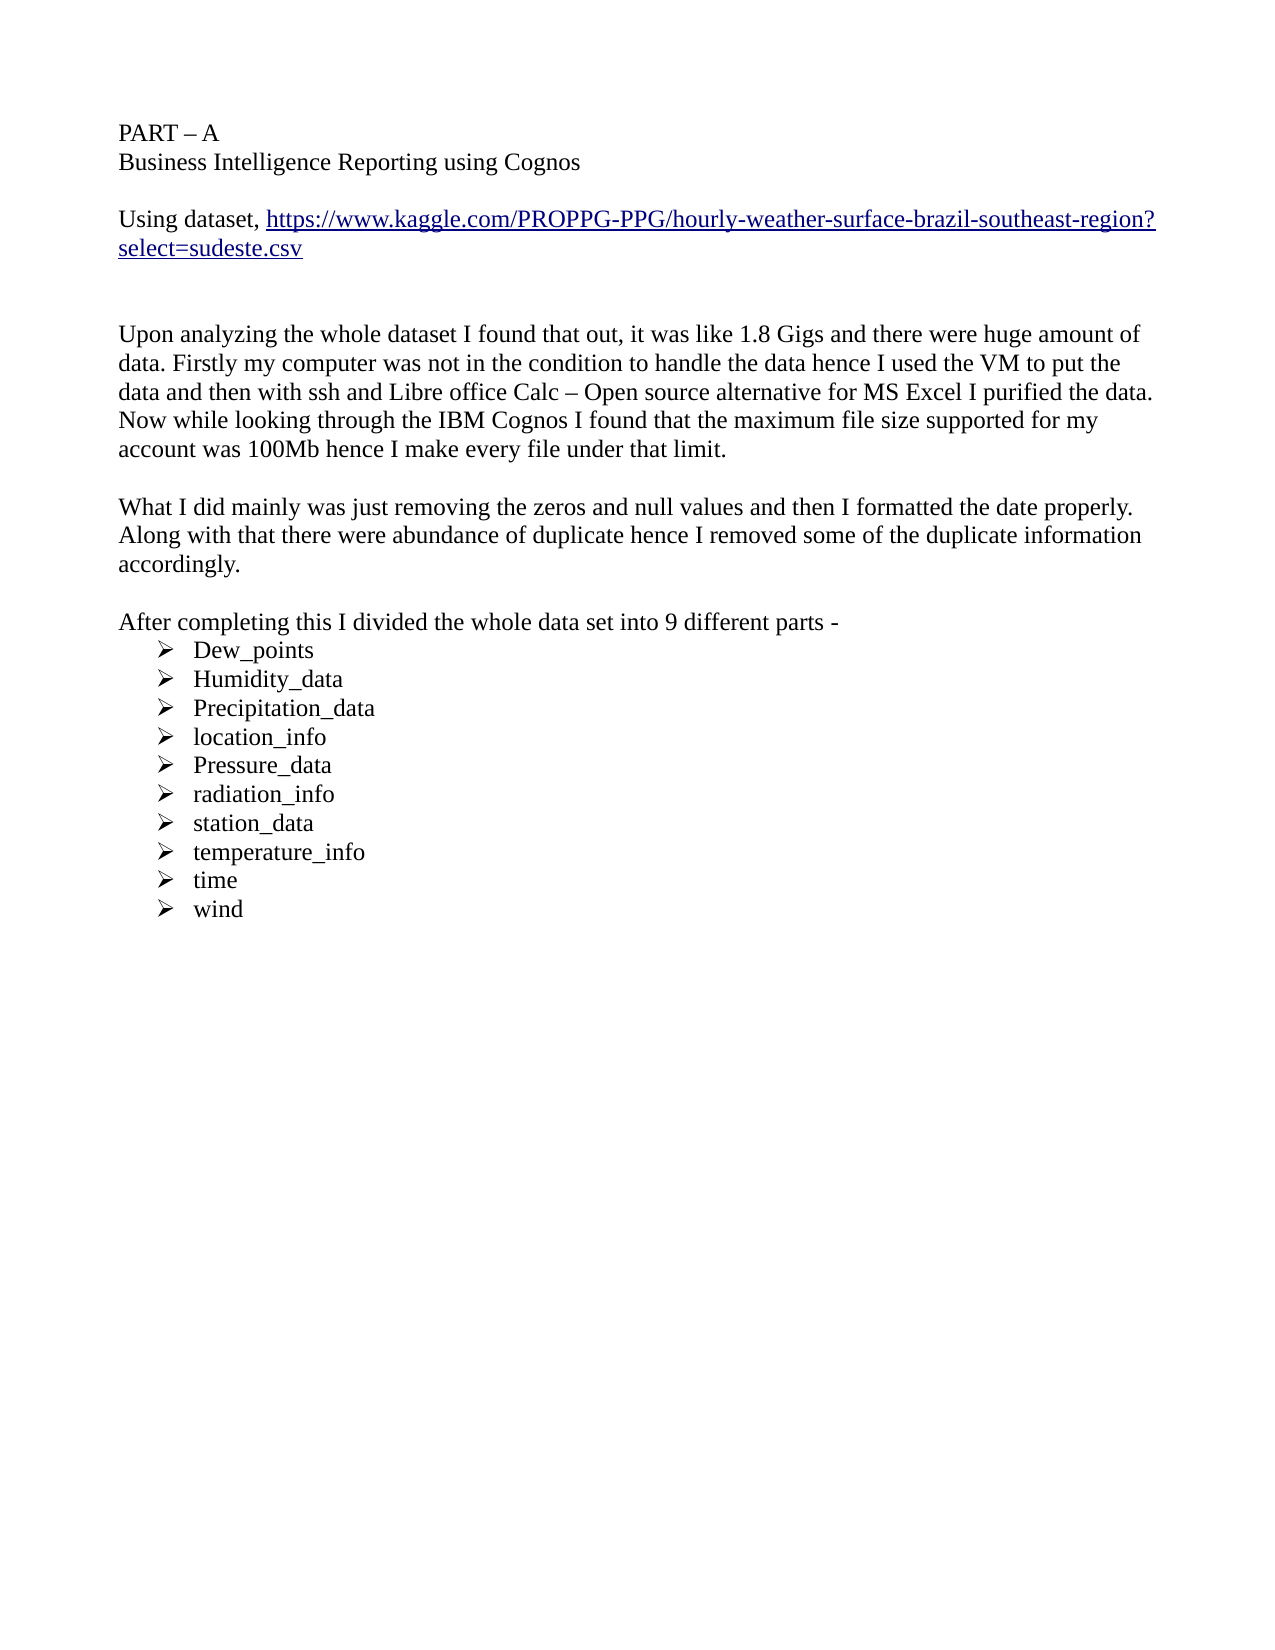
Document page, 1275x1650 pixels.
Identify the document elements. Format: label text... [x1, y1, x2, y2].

list location_info [156, 722, 1157, 751]
list temperature_info [156, 837, 1157, 866]
text After completing this I divided the whole data set into 9 different parts - [118, 607, 1157, 636]
text Business Intelligence Reporting using Cognos [118, 147, 1157, 176]
list time [156, 866, 1157, 894]
text Using dataset, https://www.kaggle.com/PROPPG-PPG/hourly-weather-surface-brazil-southeast-region?select=sudeste.csv [118, 204, 1157, 262]
list radiation_info [156, 779, 1157, 808]
text What I did mainly was just removing the zeros and null values and then I formatted the date properly. Along with that there were abundance of duplicate hence I removed some of the duplicate information accordingly. [118, 492, 1157, 578]
list Humidity_data [156, 664, 1157, 693]
list wind [156, 894, 1157, 923]
text PART – A [118, 118, 1157, 147]
list Precipitation_data [156, 693, 1157, 722]
list station_data [156, 808, 1157, 837]
text Upon analyzing the whole dataset I found that out, it was like 1.8 Gigs and there were huge amount of data. Firstly my computer was not in the condition to handle the data hence I used the VM to put the data and then with ssh and Libre office Calc – Open source alternative for MS Excel I purified the data. Now while looking through the IBM Cognos I found that the maximum file size supported for my account was 100Mb hence I make every file under that limit. [118, 319, 1157, 463]
list Pressure_data [156, 751, 1157, 779]
list Dew_points [156, 636, 1157, 664]
